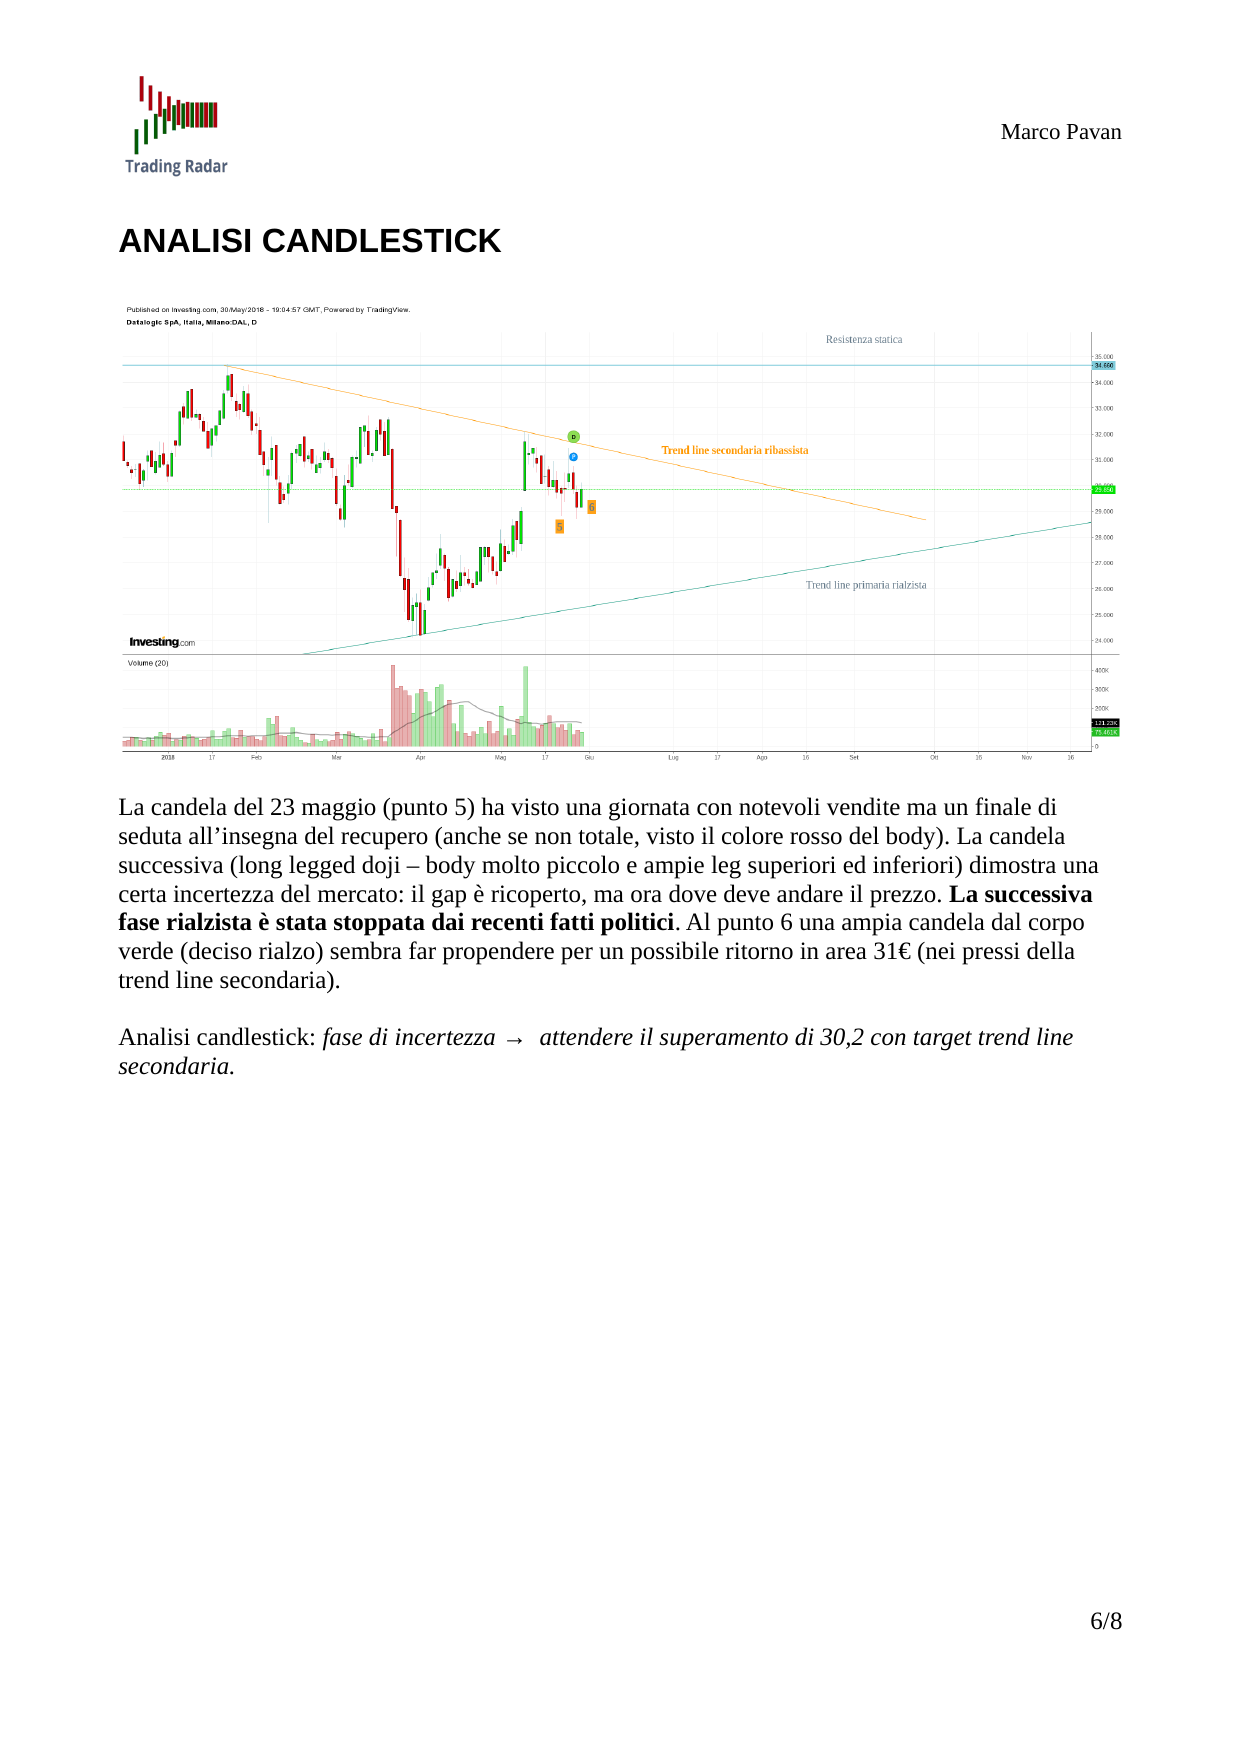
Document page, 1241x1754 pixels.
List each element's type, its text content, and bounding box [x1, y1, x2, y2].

picture [118, 301, 1123, 764]
text La candela del 23 maggio (punto 5) ha visto una giornata con notevoli vendite ma un finale di seduta all’insegna del recupero (anche se non totale, visto il colore rosso del body). La candela successiva (long legged doji – body molto piccolo e ampie leg superiori ed inferiori) dimostra una certa incertezza del mercato: il gap è ricoperto, ma ora dove deve andare il prezzo. La successiva fase rialzista è stata stoppata dai recenti fatti politici. Al punto 6 una ampia candela dal corpo verde (deciso rialzo) sembra far propendere per un possibile ritorno in area 31€ (nei pressi della trend line secondaria). [118, 792, 1122, 994]
text Analisi candlestick: fase di incertezza → attendere il superamento di 30,2 con target trend line secondaria. [118, 1022, 1122, 1080]
picture [125, 75, 228, 178]
subtitle ANALISI CANDLESTICK [118, 221, 1122, 260]
